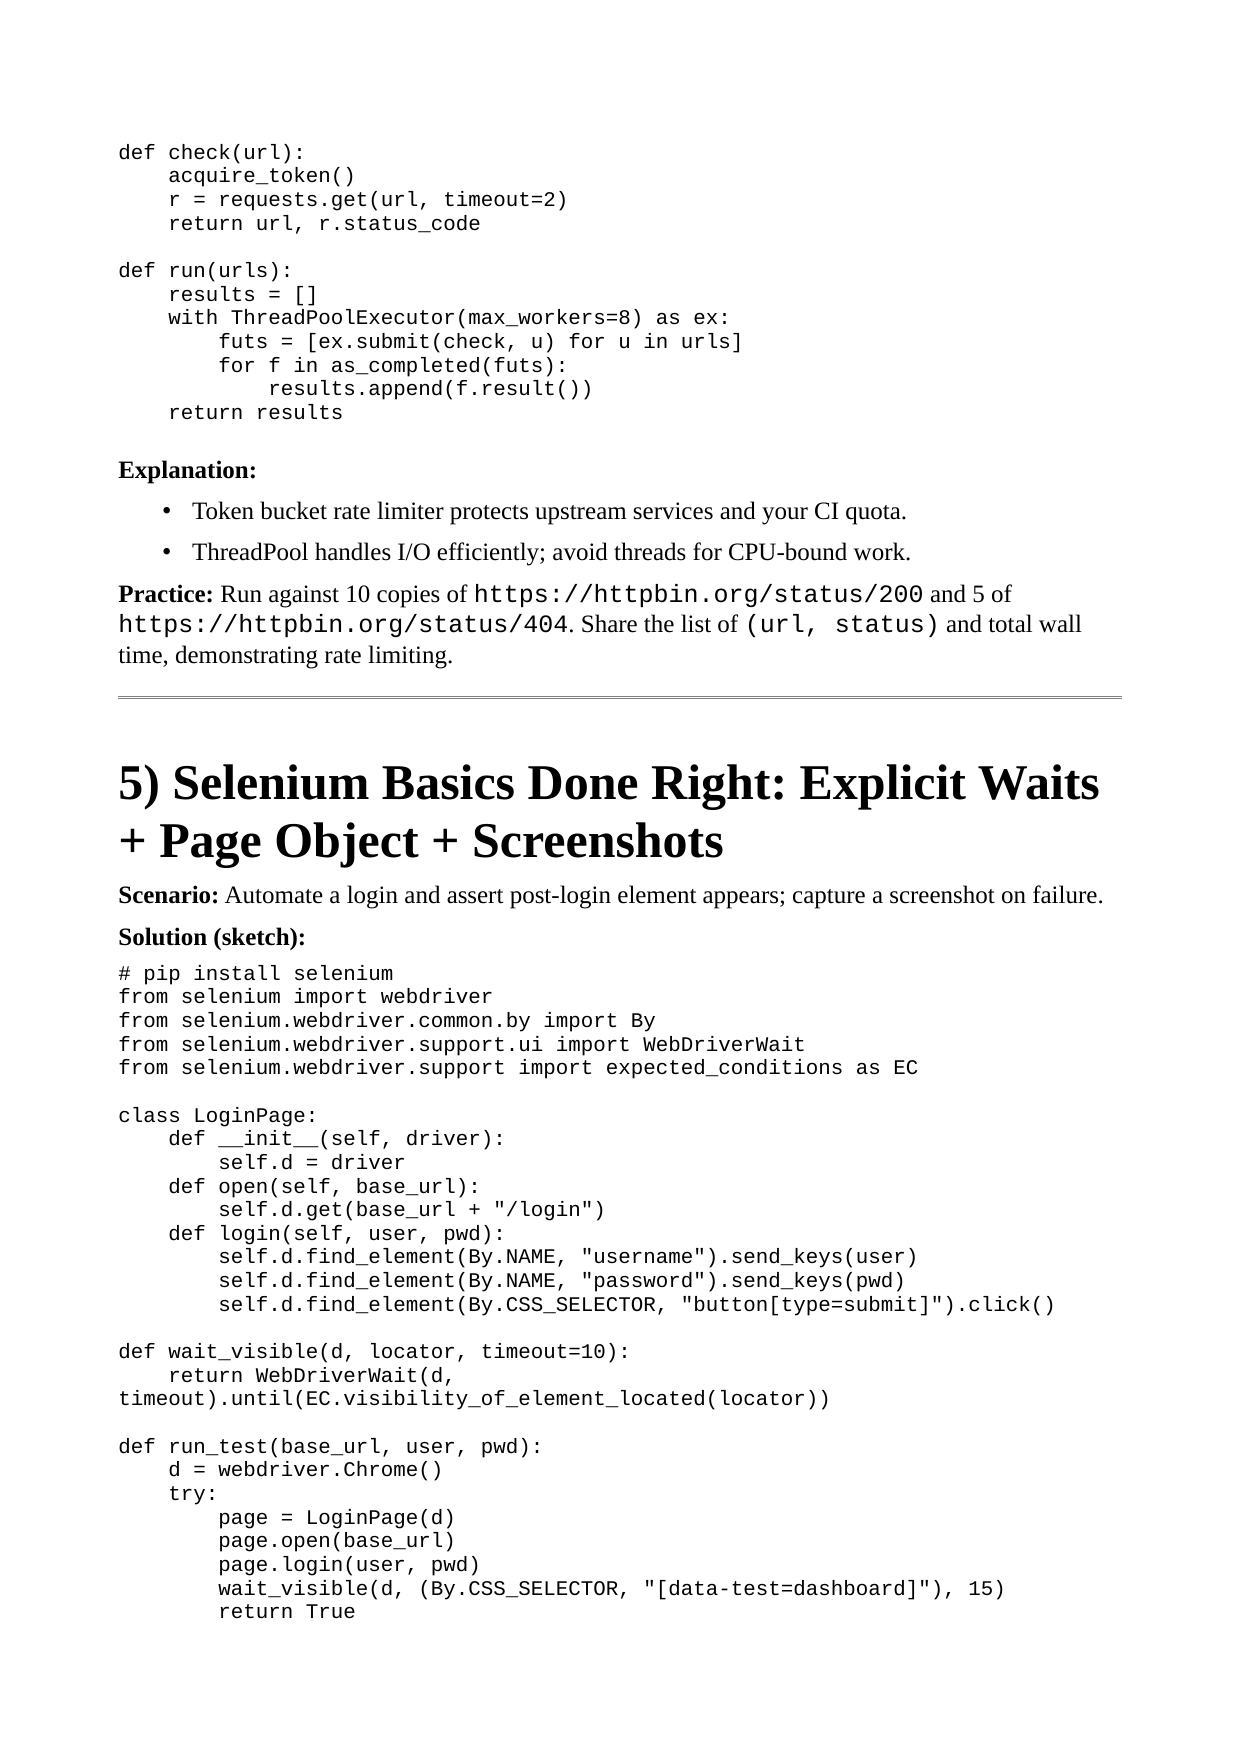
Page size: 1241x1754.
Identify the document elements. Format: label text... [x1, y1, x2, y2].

text Scenario: Automate a login and assert post-login element appears; capture a screenshot on failure. [118, 880, 1122, 909]
text def __init__(self, driver): [118, 1128, 1122, 1152]
text def wait_visible(d, locator, timeout=10): [118, 1341, 1122, 1365]
text page.open(base_url) [118, 1530, 1122, 1554]
text return url, r.status_code [118, 213, 1122, 236]
text page = LoginPage(d) [118, 1507, 1122, 1530]
text from selenium.webdriver.support import expected_conditions as EC [118, 1057, 1122, 1081]
text r = requests.get(url, timeout=2) [118, 189, 1122, 213]
text try: [118, 1483, 1122, 1507]
text Practice: Run against 10 copies of https://httpbin.org/status/200 and 5 of https://httpbin.org/status/404. Share the list of (url, status) and total wall time, demonstrating rate limiting. [118, 579, 1122, 669]
subtitle 5) Selenium Basics Done Right: Explicit Waits + Page Object + Screenshots [118, 753, 1122, 868]
text def open(self, base_url): [118, 1176, 1122, 1199]
text from selenium import webdriver [118, 986, 1122, 1010]
text from selenium.webdriver.support.ui import WebDriverWait [118, 1034, 1122, 1057]
text def run(urls): [118, 260, 1122, 284]
text def check(url): [118, 142, 1122, 165]
text self.d.get(base_url + "/login") [118, 1199, 1122, 1223]
text def run_test(base_url, user, pwd): [118, 1436, 1122, 1459]
text self.d.find_element(By.NAME, "password").send_keys(pwd) [118, 1270, 1122, 1294]
text # pip install selenium [118, 963, 1122, 986]
text self.d.find_element(By.NAME, "username").send_keys(user) [118, 1247, 1122, 1270]
text def login(self, user, pwd): [118, 1223, 1122, 1247]
text self.d = driver [118, 1152, 1122, 1176]
list Token bucket rate limiter protects upstream services and your CI quota. [162, 496, 1122, 525]
text return True [118, 1601, 1122, 1625]
text acquire_token() [118, 165, 1122, 189]
text Solution (sketch): [118, 922, 1122, 950]
text d = webdriver.Chrome() [118, 1459, 1122, 1483]
text for f in as_completed(futs): [118, 354, 1122, 378]
text results = [] [118, 284, 1122, 307]
text from selenium.webdriver.common.by import By [118, 1010, 1122, 1034]
text return WebDriverWait(d, timeout).until(EC.visibility_of_element_located(locator)) [118, 1365, 1122, 1412]
list ThreadPool handles I/O efficiently; avoid threads for CPU-bound work. [162, 537, 1122, 566]
text Explanation: [118, 455, 1122, 484]
text self.d.find_element(By.CSS_SELECTOR, "button[type=submit]").click() [118, 1294, 1122, 1317]
text class LoginPage: [118, 1105, 1122, 1128]
text with ThreadPoolExecutor(max_workers=8) as ex: [118, 307, 1122, 331]
text futs = [ex.submit(check, u) for u in urls] [118, 331, 1122, 354]
text results.append(f.result()) [118, 378, 1122, 402]
text wait_visible(d, (By.CSS_SELECTOR, "[data-test=dashboard]"), 15) [118, 1578, 1122, 1601]
text page.login(user, pwd) [118, 1554, 1122, 1578]
text return results [118, 402, 1122, 426]
